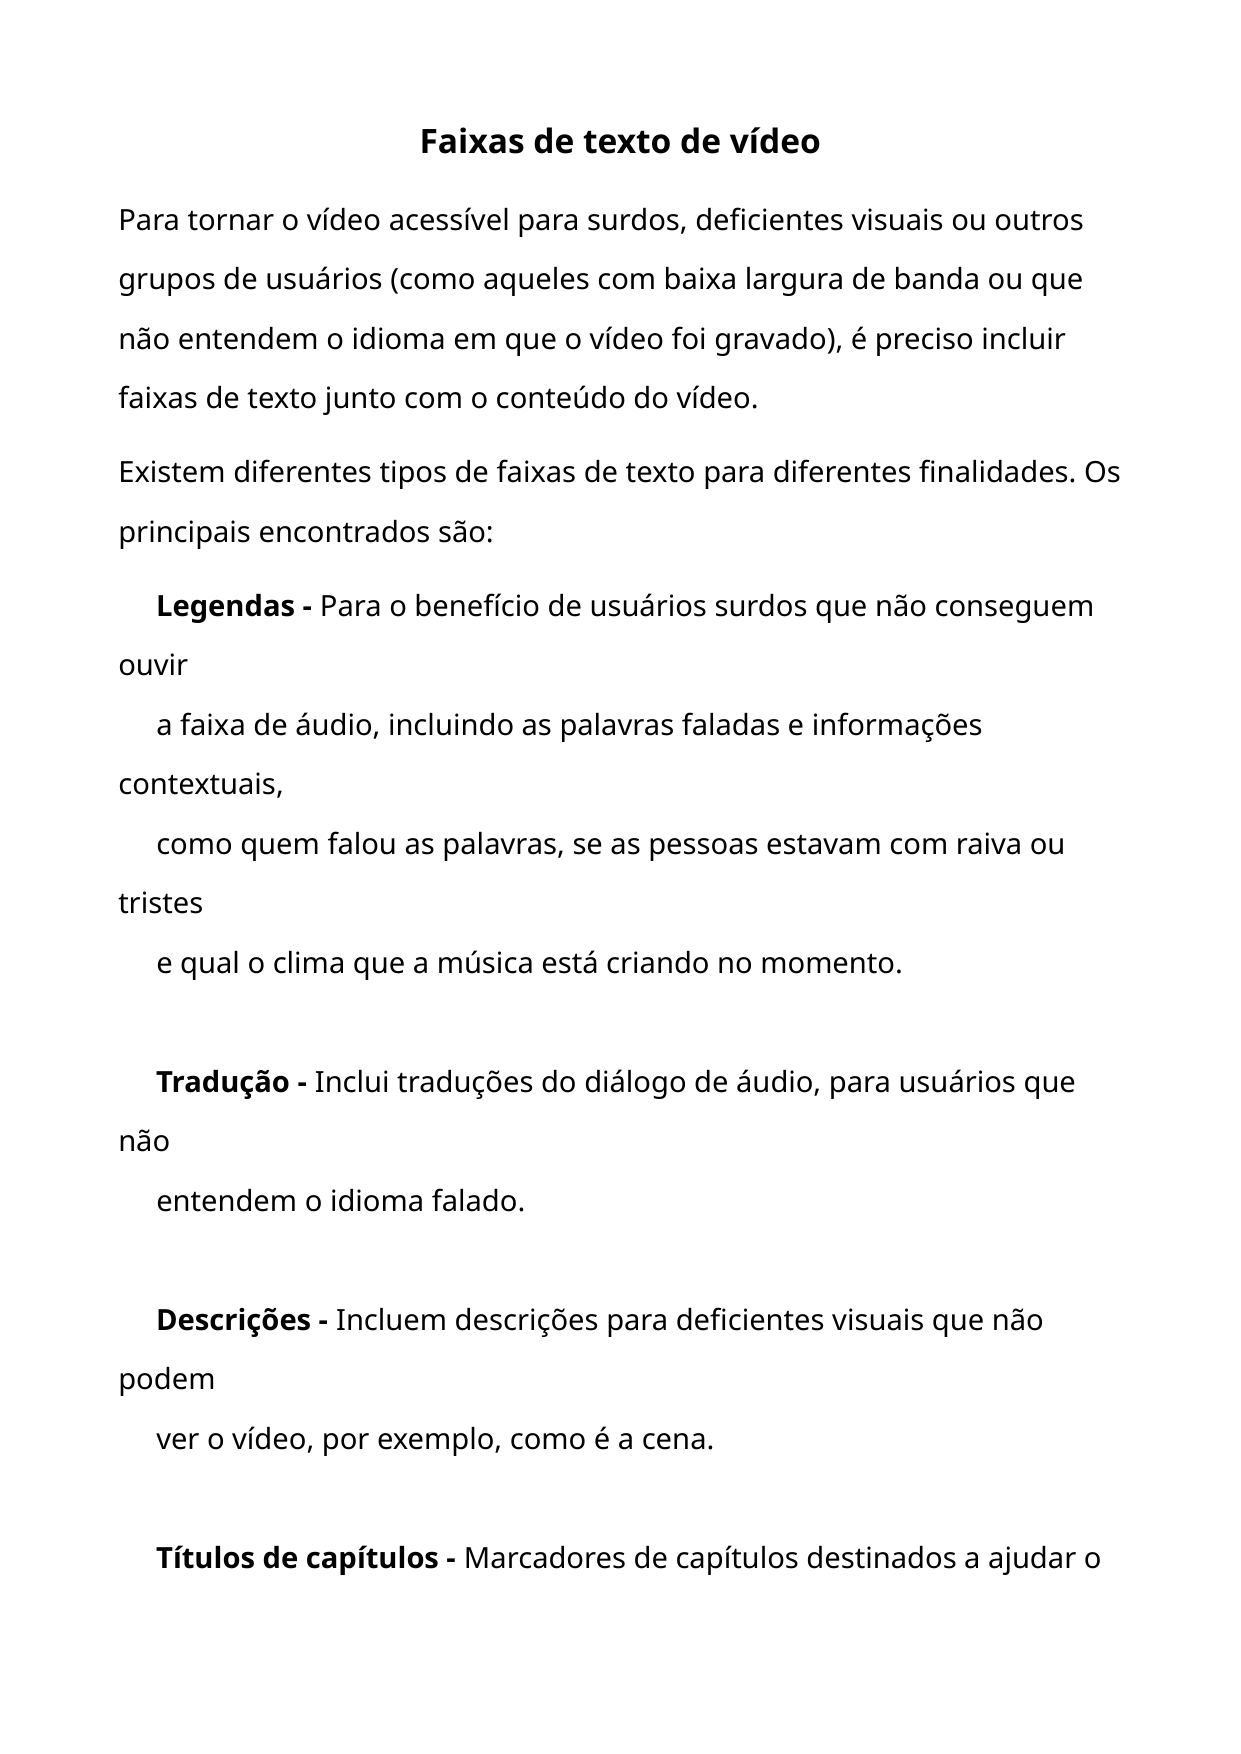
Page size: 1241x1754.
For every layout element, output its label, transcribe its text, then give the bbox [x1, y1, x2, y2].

text e qual o clima que a música está criando no momento. [118, 942, 1122, 982]
text Existem diferentes tipos de faixas de texto para diferentes finalidades. Os principais encontrados são: [118, 452, 1122, 551]
text como quem falou as palavras, se as pessoas estavam com raiva ou tristes [118, 823, 1122, 922]
text a faixa de áudio, incluindo as palavras faladas e informações contextuais, [118, 704, 1122, 803]
text Legendas - Para o benefício de usuários surdos que não conseguem ouvir [118, 585, 1122, 684]
text entendem o idioma falado. [118, 1180, 1122, 1220]
text Descrições - Incluem descrições para deficientes visuais que não podem [118, 1299, 1122, 1398]
text ver o vídeo, por exemplo, como é a cena. [118, 1418, 1122, 1458]
text Para tornar o vídeo acessível para surdos, deficientes visuais ou outros grupos de usuários (como aqueles com baixa largura de banda ou que não entendem o idioma em que o vídeo foi gravado), é preciso incluir faixas de texto junto com o conteúdo do vídeo. [118, 199, 1122, 417]
subtitle Faixas de texto de vídeo [118, 118, 1122, 164]
text Tradução - Inclui traduções do diálogo de áudio, para usuários que não [118, 1061, 1122, 1160]
text Títulos de capítulos - Marcadores de capítulos destinados a ajudar o [118, 1537, 1122, 1577]
